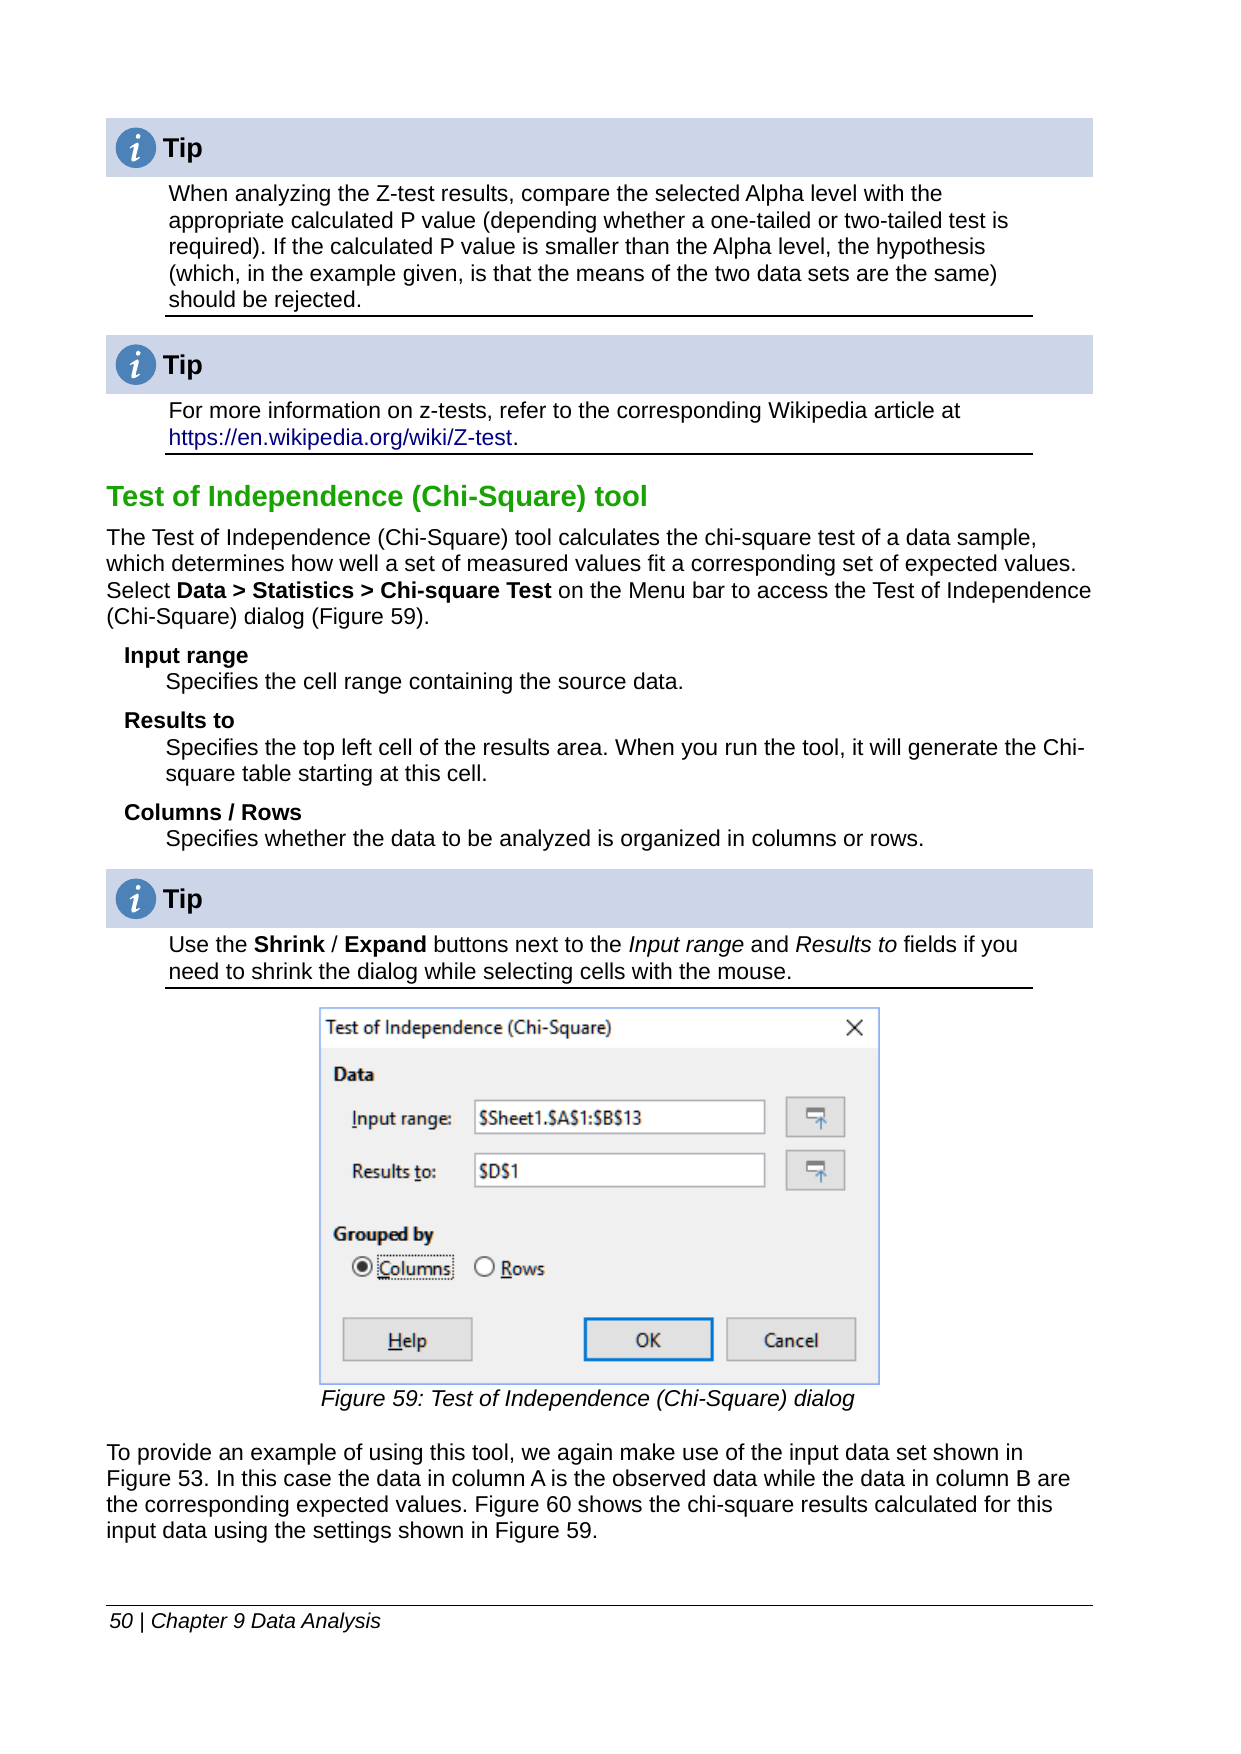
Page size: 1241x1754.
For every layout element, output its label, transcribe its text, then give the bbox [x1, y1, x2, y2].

text Specifies whether the data to be analyzed is organized in columns or rows. [165, 825, 1093, 851]
text Columns / Rows [124, 799, 1093, 825]
text To provide an example of using this tool, we again make use of the input data set shown in Figure 53. In this case the data in column A is the observed data while the data in column B are the corresponding expected values. Figure 60 shows the chi-square results calculated for this input data using the settings shown in Figure 59. [106, 1438, 1093, 1544]
text Results to [124, 707, 1093, 733]
text When analyzing the Z-test results, compare the selected Alpha level with the appropriate calculated P value (depending whether a one-tailed or two-tailed test is required). If the calculated P value is smaller than the Alpha level, the hypothesis (which, in the example given, is that the means of the two data sets are the same) should be rejected. [165, 177, 1033, 315]
text Specifies the cell range containing the source data. [165, 668, 1093, 695]
text Input range [124, 642, 1093, 668]
subtitle Tip [106, 335, 1093, 394]
subtitle Tip [106, 869, 1093, 928]
picture [318, 1007, 880, 1385]
subtitle Test of Independence (Chi-Square) tool [106, 479, 1093, 512]
text Figure 59: Test of Independence (Chi-Square) dialog [321, 1385, 878, 1411]
text The Test of Independence (Chi-Square) tool calculates the chi-square test of a data sample, which determines how well a set of measured values fit a corresponding set of expected values. Select Data > Statistics > Chi-square Test on the Menu bar to access the Test of Independence (Chi-Square) dialog (Figure 59). [106, 524, 1093, 629]
subtitle Tip [106, 118, 1093, 177]
text Specifies the top left cell of the results area. When you run the tool, it will generate the Chi-square table starting at this cell. [165, 733, 1093, 786]
text Use the Shrink / Expand buttons next to the Input range and Results to fields if you need to shrink the dialog while selecting cells with the mouse. [165, 928, 1033, 987]
text For more information on z-tests, refer to the corresponding Wikipedia article at https://en.wikipedia.org/wiki/Z-test. [165, 394, 1033, 453]
